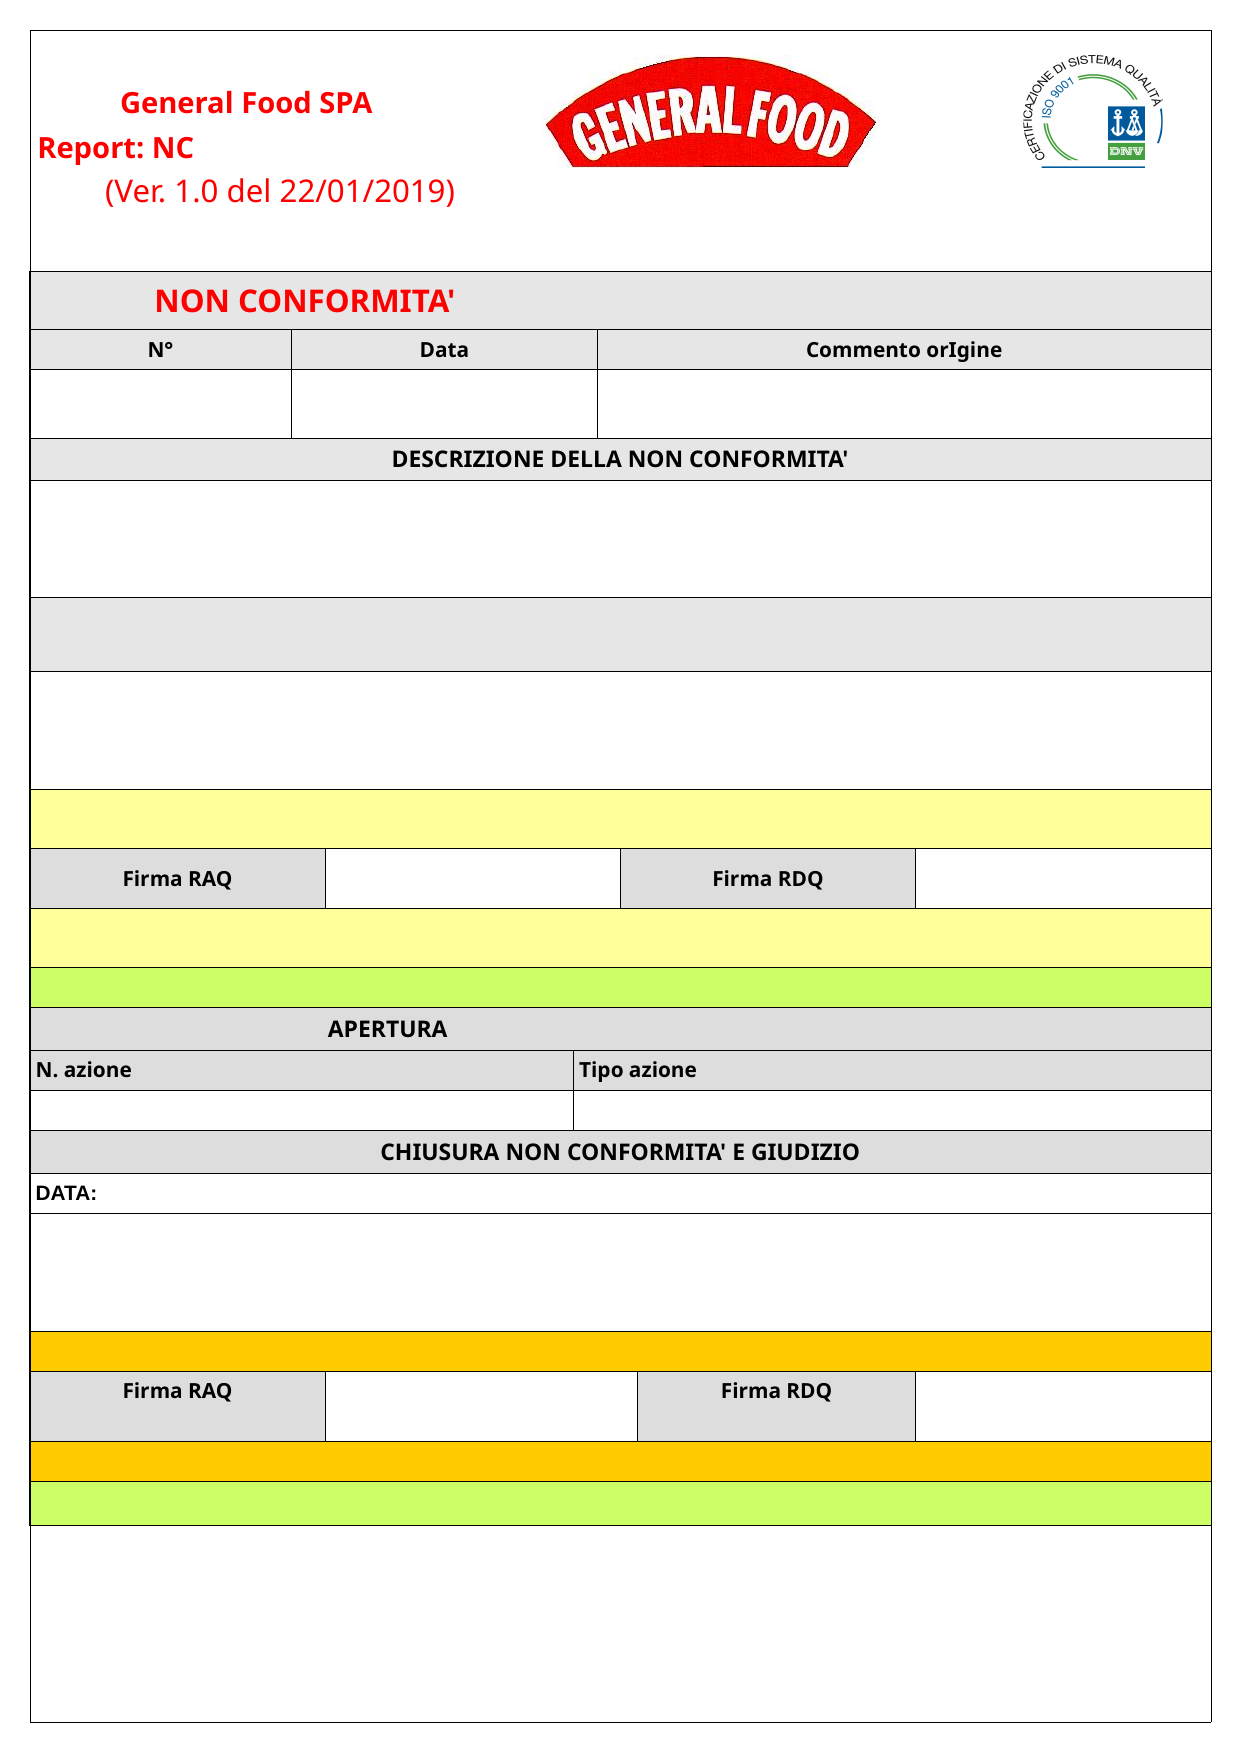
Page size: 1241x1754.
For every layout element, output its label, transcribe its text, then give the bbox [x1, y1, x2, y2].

table_cell <o.origin_other> [598, 370, 1211, 437]
table_cell <o.ref> [31, 370, 291, 437]
table_cell <if test="o.mode == 'internal'"> [31, 790, 1211, 848]
table_cell [916, 849, 1211, 908]
table_cell Data [292, 330, 597, 369]
table_cell <"TRATTAMENTO NON CONFORMITA'" if o.mode == "internal" else "RICHIESTA TRATTAMENTO DELLA NON CONFORMITA' / AZIONE CORRETTIVA"> [31, 598, 1211, 671]
table_cell N. azione [31, 1051, 573, 1090]
table_cell </if> [31, 1442, 1211, 1481]
table_cell <o.action_id.esit_note or ''> [31, 1214, 1211, 1331]
table_cell <o.treatment> [31, 672, 1211, 789]
table_cell [916, 1372, 1211, 1441]
table_cell Commento orIgine [598, 330, 1211, 369]
table_cell DESCRIZIONE DELLA NON CONFORMITA' [31, 439, 1211, 480]
table_cell <o.action_id.ref or ''> [31, 1091, 573, 1130]
table_cell </if> [31, 1482, 1211, 1525]
table_cell N° [31, 330, 291, 369]
table_cell <get_selection_item(o.action_id, 'type')> [574, 1091, 1211, 1130]
table_cell [326, 849, 620, 908]
table_cell Firma RAQ [31, 849, 325, 908]
table_cell <if test="o.action_id"> [31, 968, 1211, 1007]
table_cell Firma RDQ [621, 849, 915, 908]
table_cell </if> [31, 909, 1211, 967]
table_cell APERTURA <(get_selection_item(o.action_id, 'type')).upper()> [31, 1008, 1211, 1050]
picture [1023, 55, 1163, 168]
table_cell [326, 1372, 637, 1441]
table_cell <o.name> [31, 481, 1211, 597]
table_header NON CONFORMITA' <'INTERNA' if o.mode == 'internal' else ''> [31, 272, 1211, 329]
table_cell <formatLang(o.insert_date, date=True)> [292, 370, 597, 437]
table_cell DATA: <formatLang(o.action_id.closed_date, date=True) if o.action_id.closed_date else ''> [31, 1174, 1211, 1213]
table_cell Firma RAQ [31, 1372, 325, 1441]
table_cell Firma RDQ [638, 1372, 915, 1441]
picture [543, 55, 879, 168]
table_cell Tipo azione [574, 1051, 1211, 1090]
table_cell <if test="o.mode == 'internal'"> [31, 1332, 1211, 1371]
table_cell CHIUSURA NON CONFORMITA' E GIUDIZIO [31, 1131, 1211, 1173]
